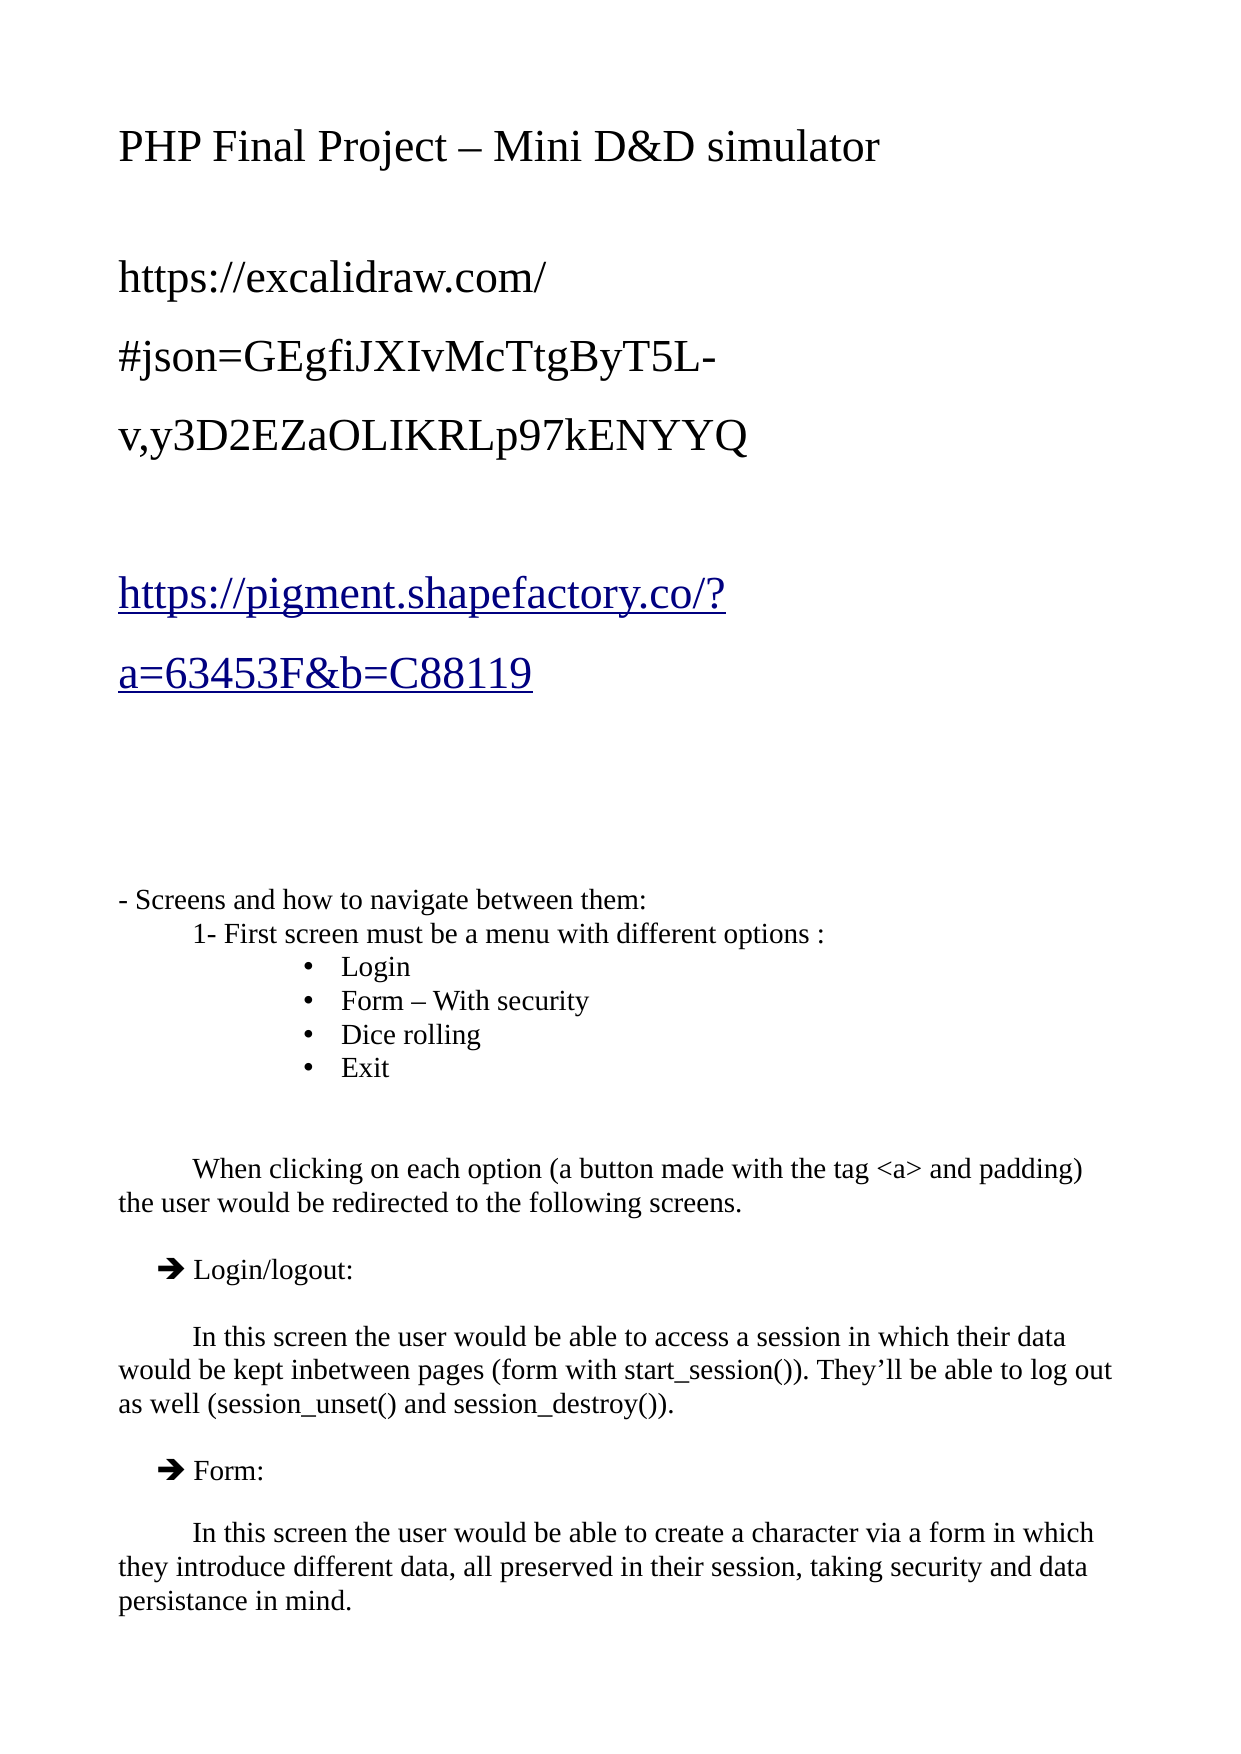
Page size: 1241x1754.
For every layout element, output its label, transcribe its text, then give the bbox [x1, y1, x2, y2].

text 1- First screen must be a menu with different options : [118, 916, 1122, 949]
list Login [303, 949, 1122, 983]
text https://excalidraw.com/#json=GEgfiJXIvMcTtgByT5L-v,y3D2EZaOLIKRLp97kENYYQ [118, 250, 1122, 461]
text - Screens and how to navigate between them: [118, 882, 1122, 916]
list Form – With security [303, 983, 1122, 1017]
text https://pigment.shapefactory.co/?a=63453F&b=C88119 [118, 566, 1122, 698]
text In this screen the user would be able to access a session in which their data would be kept inbetween pages (form with start_session()). They’ll be able to log out as well (session_unset() and session_destroy()). [118, 1319, 1122, 1419]
list Login/logout: [156, 1252, 1122, 1285]
text PHP Final Project – Mini D&D simulator [118, 118, 1122, 171]
list Exit [303, 1050, 1122, 1084]
list Dice rolling [303, 1017, 1122, 1050]
text When clicking on each option (a button made with the tag <a> and padding) the user would be redirected to the following screens. [118, 1151, 1122, 1218]
text In this screen the user would be able to create a character via a form in which they introduce different data, all preserved in their session, taking security and data persistance in mind. [118, 1516, 1122, 1616]
list Form: [156, 1453, 1122, 1487]
